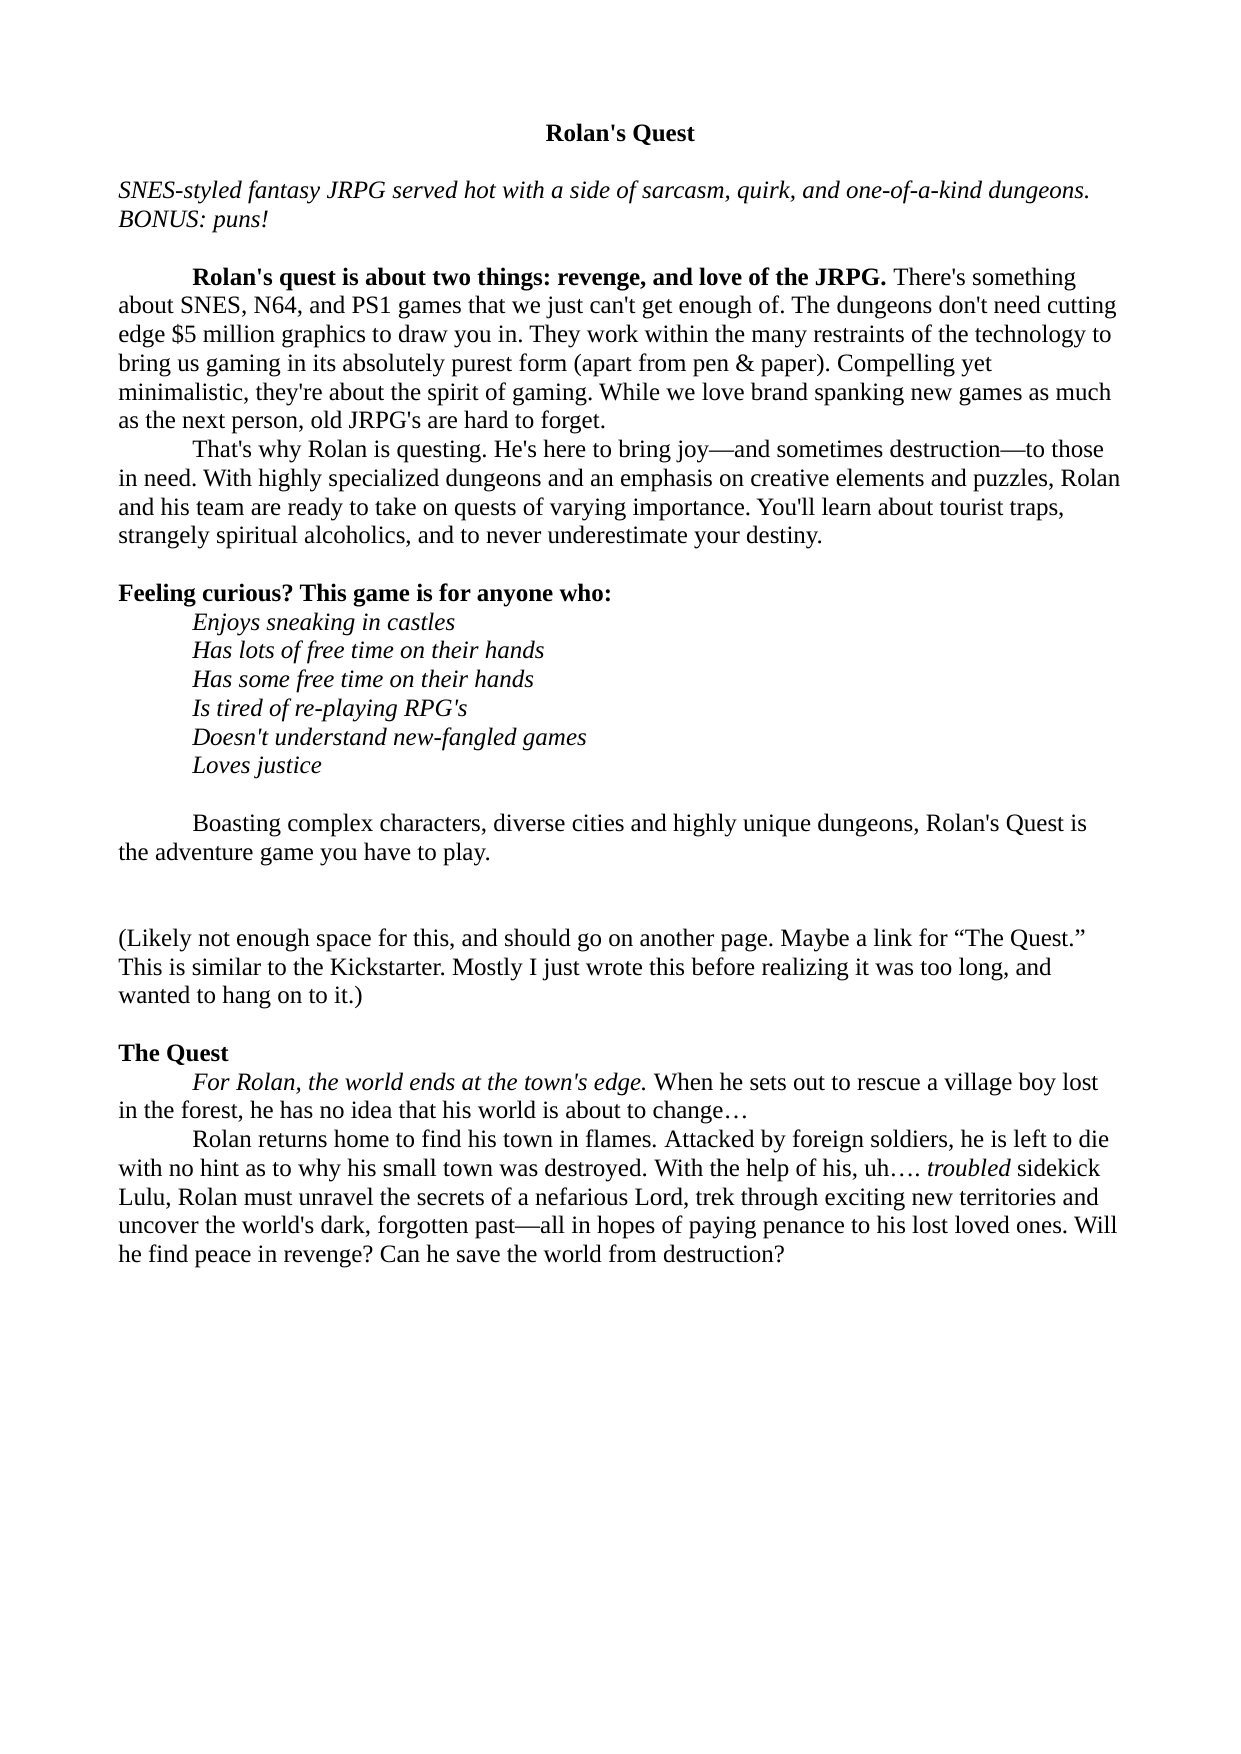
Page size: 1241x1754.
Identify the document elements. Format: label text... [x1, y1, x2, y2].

text That's why Rolan is questing. He's here to bring joy—and sometimes destruction—to those in need. With highly specialized dungeons and an emphasis on creative elements and puzzles, Rolan and his team are ready to take on quests of varying importance. You'll learn about tourist traps, strangely spiritual alcoholics, and to never underestimate your destiny. [118, 434, 1122, 549]
text Is tired of re-playing RPG's [118, 693, 1122, 722]
text Enjoys sneaking in castles [118, 607, 1122, 636]
text Rolan's Quest [118, 118, 1122, 147]
text Feeling curious? This game is for anyone who: [118, 578, 1122, 607]
text Doesn't understand new-fangled games [118, 722, 1122, 751]
text Has lots of free time on their hands [118, 636, 1122, 664]
text SNES-styled fantasy JRPG served hot with a side of sarcasm, quirk, and one-of-a-kind dungeons. BONUS: puns! [118, 176, 1122, 233]
text Rolan returns home to find his town in flames. Attacked by foreign soldiers, he is left to die with no hint as to why his small town was destroyed. With the help of his, uh…. troubled sidekick Lulu, Rolan must unravel the secrets of a nefarious Lord, trek through exciting new territories and uncover the world's dark, forgotten past—all in hopes of paying penance to his lost loved ones. Will he find peace in revenge? Can he save the world from destruction? [118, 1124, 1122, 1268]
text (Likely not enough space for this, and should go on another page. Maybe a link for “The Quest.” This is similar to the Kickstarter. Mostly I just wrote this before realizing it was too long, and wanted to hang on to it.) [118, 923, 1122, 1009]
text Has some free time on their hands [118, 664, 1122, 693]
text Rolan's quest is about two things: revenge, and love of the JRPG. There's something about SNES, N64, and PS1 games that we just can't get enough of. The dungeons don't need cutting edge $5 million graphics to draw you in. They work within the many restraints of the technology to bring us gaming in its absolutely purest form (apart from pen & paper). Compelling yet minimalistic, they're about the spirit of gaming. While we love brand spanking new games as much as the next person, old JRPG's are hard to forget. [118, 262, 1122, 434]
text Boasting complex characters, diverse cities and highly unique dungeons, Rolan's Quest is the adventure game you have to play. [118, 808, 1122, 866]
text Loves justice [118, 751, 1122, 779]
text For Rolan, the world ends at the town's edge. When he sets out to rescue a village boy lost in the forest, he has no idea that his world is about to change… [118, 1067, 1122, 1124]
text The Quest [118, 1038, 1122, 1067]
